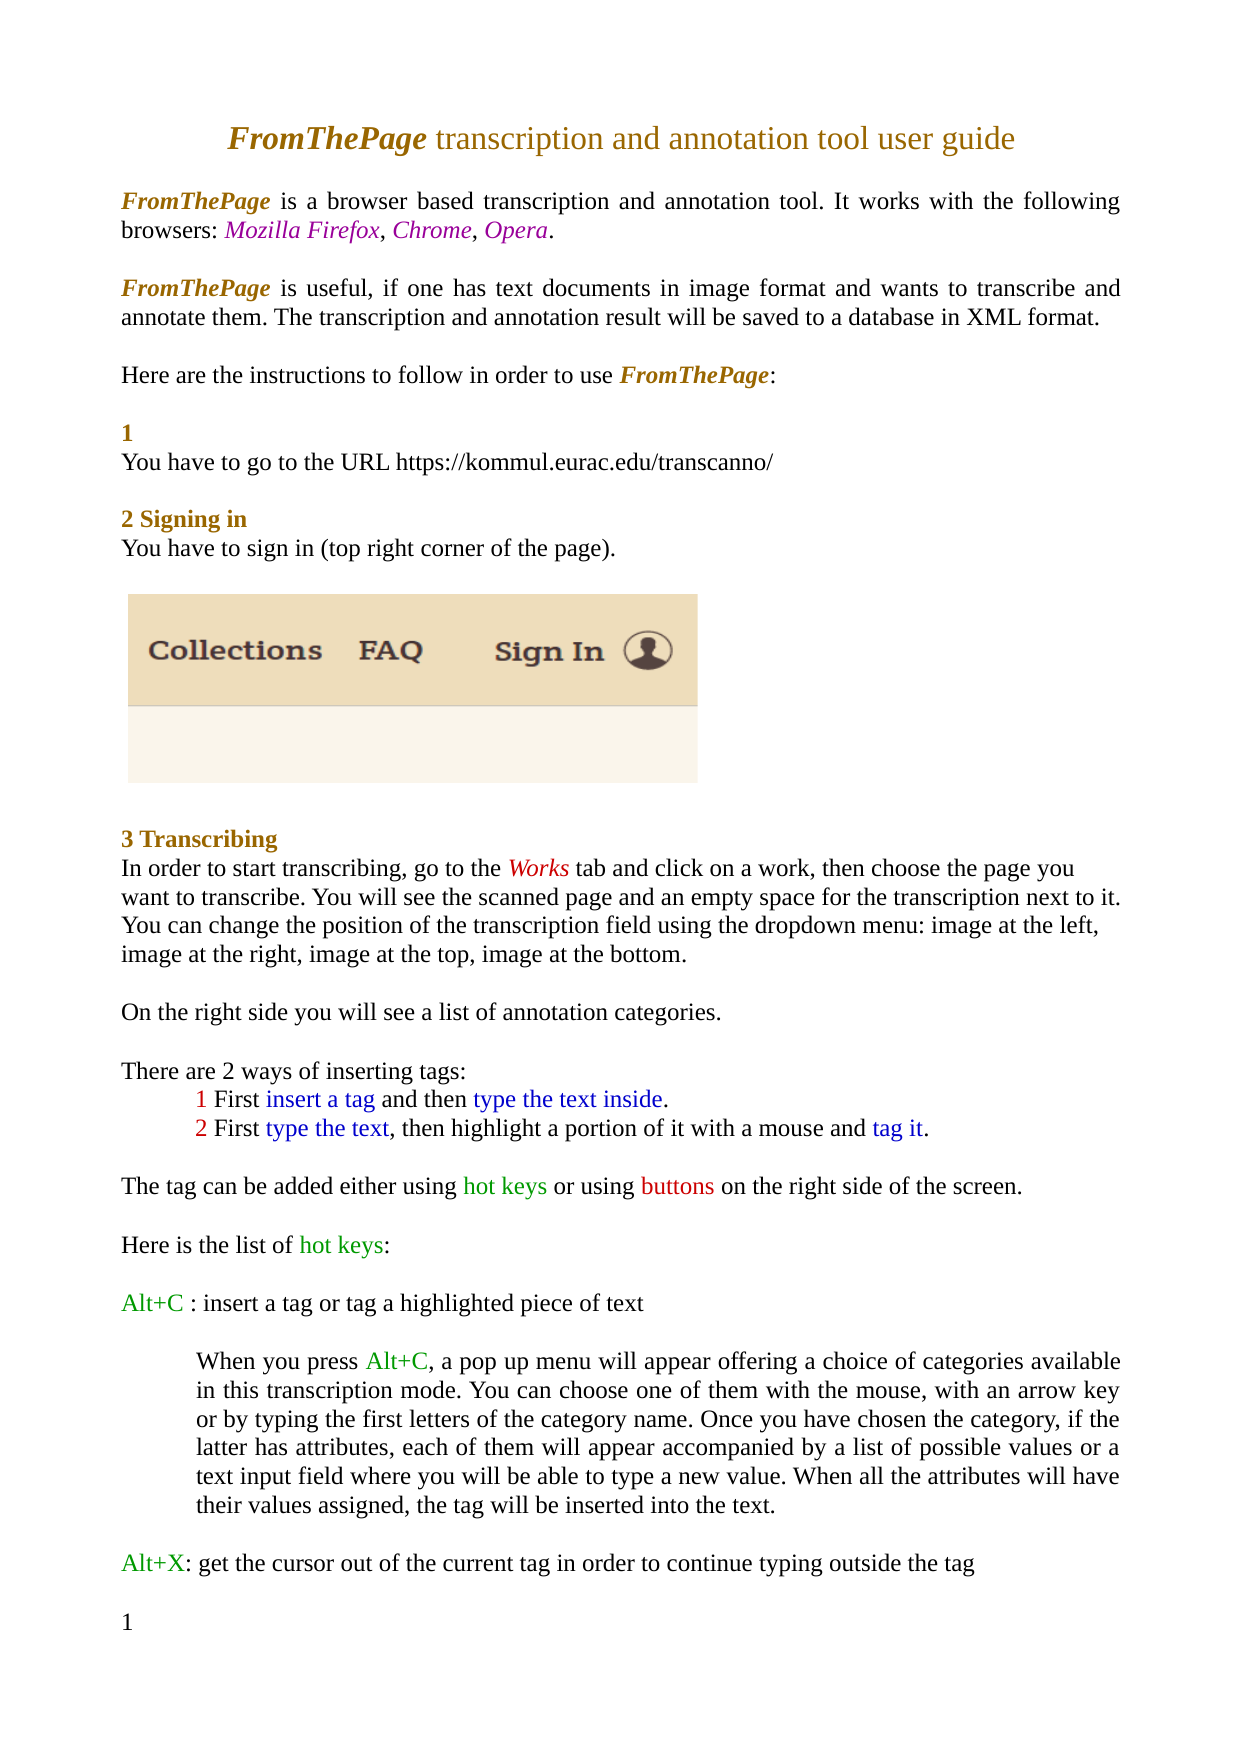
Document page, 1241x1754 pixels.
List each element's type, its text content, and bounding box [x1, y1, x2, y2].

text FromThePage is a browser based transcription and annotation tool. It works with the following browsers: Mozilla Firefox, Chrome, Opera. [121, 186, 1122, 243]
text Alt+X: get the cursor out of the current tag in order to continue typing outside the tag [121, 1548, 1122, 1577]
text Alt+C : insert a tag or tag a highlighted piece of text [121, 1288, 1122, 1317]
text When you press Alt+C, a pop up menu will appear offering a choice of categories available in this transcription mode. You can choose one of them with the mouse, with an arrow key or by typing the first letters of the category name. Once you have chosen the category, if the latter has attributes, each of them will appear accompanied by a list of possible values or a text input field where you will be able to type a new value. When all the attributes will have their values assigned, the tag will be inserted into the text. [196, 1346, 1122, 1519]
text On the right side you will see a list of annotation categories. [121, 997, 1122, 1026]
text FromThePage transcription and annotation tool user guide [121, 118, 1122, 156]
text FromThePage is useful, if one has text documents in image format and wants to transcribe and annotate them. The transcription and annotation result will be saved to a database in XML format. [121, 273, 1122, 330]
text There are 2 ways of inserting tags: 1 First insert a tag and then type the text inside. 2 First type the text, then highlight a portion of it with a mouse and tag it. [121, 1056, 1122, 1142]
text Here are the instructions to follow in order to use FromThePage: [121, 360, 1122, 389]
picture [694, 594, 698, 654]
text 3 Transcribing In order to start transcribing, go to the Works tab and click on a work, then choose the page you want to transcribe. You will see the scanned page and an empty space for the transcription next to it. You can change the position of the transcription field using the dropdown menu: image at the left, image at the right, image at the top, image at the bottom. [121, 824, 1122, 968]
text Here is the list of hot keys: [121, 1230, 1122, 1258]
text The tag can be added either using hot keys or using buttons on the right side of the screen. [121, 1171, 1122, 1200]
text 1 You have to go to the URL https://kommul.eurac.edu/transcanno/ 2 Signing in You have to sign in (top right corner of the page). [121, 418, 1122, 562]
